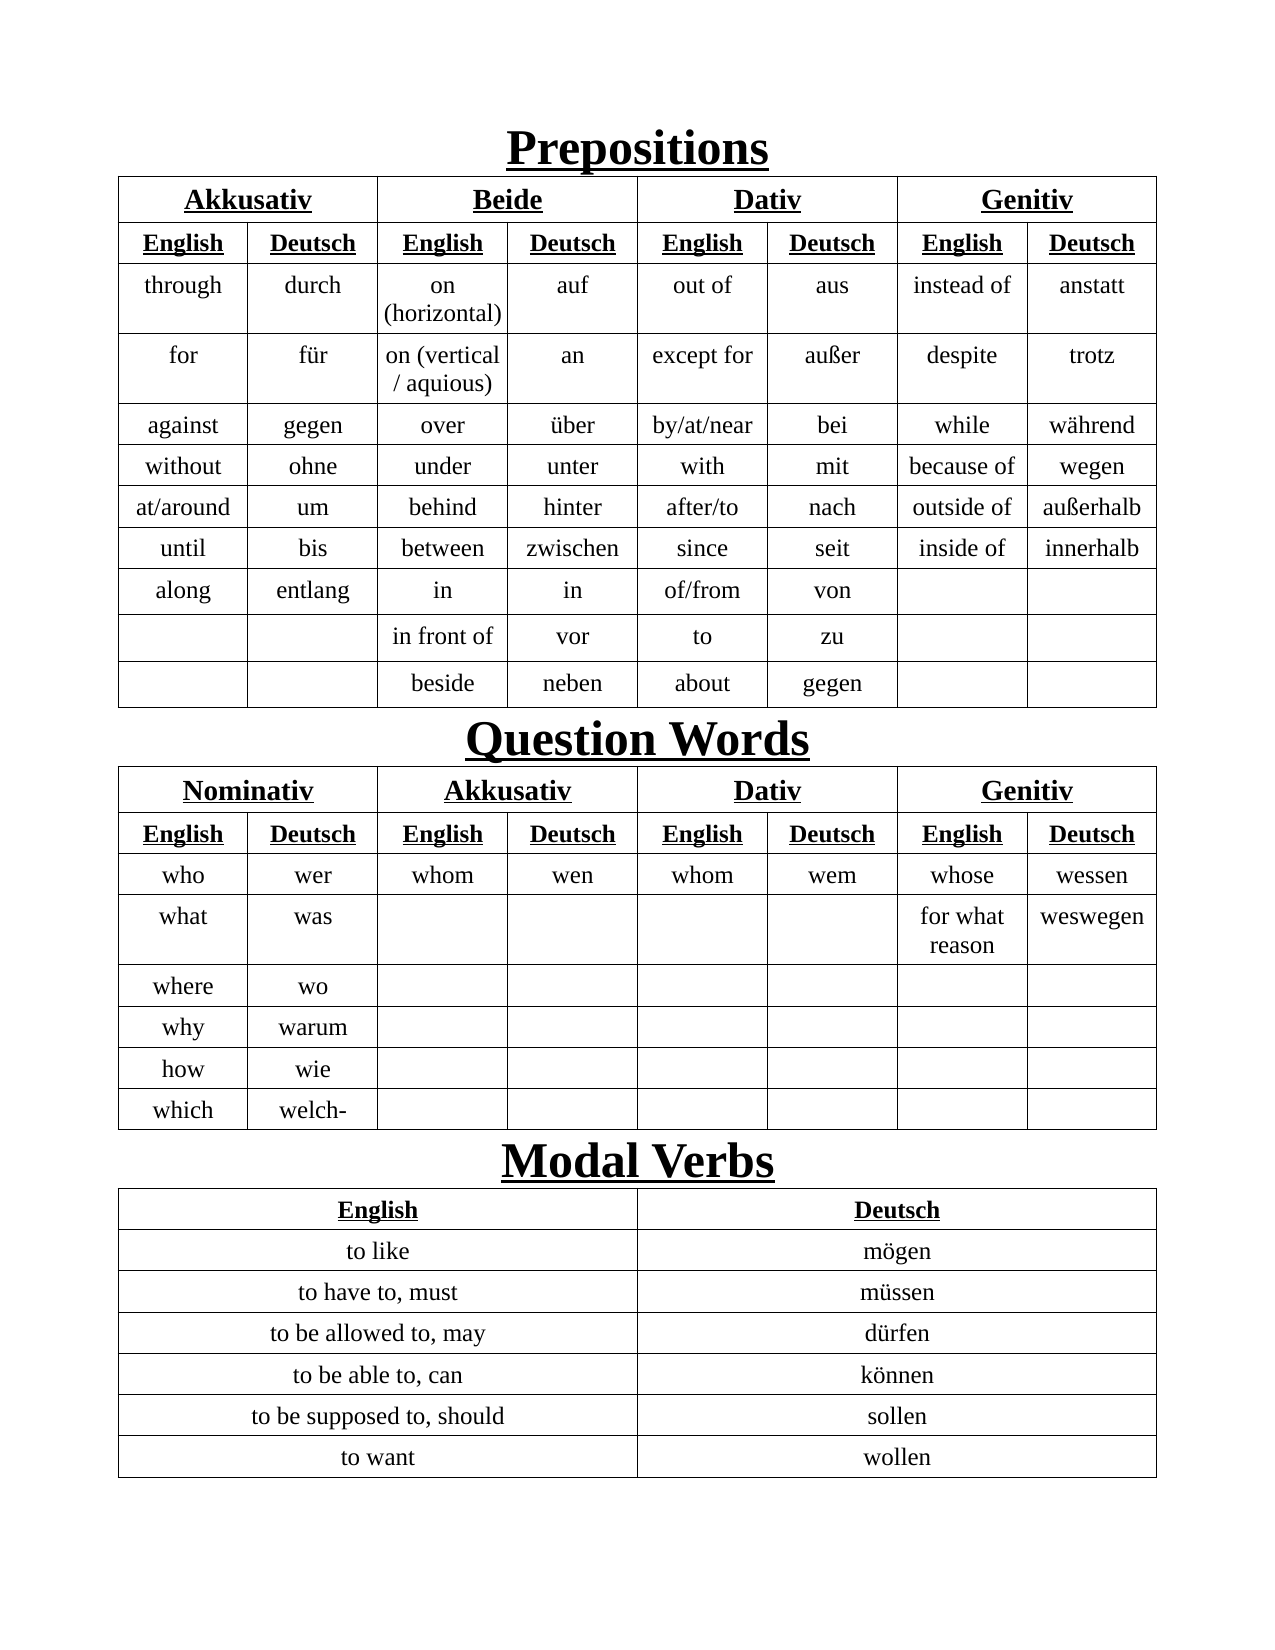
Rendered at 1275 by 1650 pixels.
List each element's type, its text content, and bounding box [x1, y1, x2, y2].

table_cell [898, 1089, 1027, 1129]
table_cell wie [248, 1048, 377, 1088]
table_cell beside [378, 662, 507, 707]
table_cell English [378, 813, 507, 853]
table_cell whom [378, 854, 507, 894]
table_cell English [638, 223, 767, 263]
table_cell trotz [1028, 334, 1156, 403]
table_cell whom [638, 854, 767, 894]
table_cell [508, 1089, 637, 1129]
table_cell bis [248, 528, 377, 568]
table_cell können [638, 1354, 1156, 1394]
table_cell despite [898, 334, 1027, 403]
table_cell wen [508, 854, 637, 894]
table_cell sollen [638, 1395, 1156, 1435]
table_cell [638, 1048, 767, 1088]
table_cell in [508, 569, 637, 614]
table_cell [508, 1007, 637, 1047]
table_cell to be supposed to, should [119, 1395, 637, 1435]
table_cell [119, 662, 247, 707]
table_cell anstatt [1028, 264, 1156, 333]
table_header English [119, 1189, 637, 1229]
table_cell to want [119, 1436, 637, 1477]
table_cell English [638, 813, 767, 853]
table_cell out of [638, 264, 767, 333]
text Question Words [118, 708, 1157, 766]
table_cell warum [248, 1007, 377, 1047]
table_cell durch [248, 264, 377, 333]
table_cell where [119, 965, 247, 1006]
table_cell [768, 1007, 897, 1047]
table_cell which [119, 1089, 247, 1129]
table_cell mögen [638, 1230, 1156, 1270]
table_cell [1028, 1089, 1156, 1129]
table_header Akkusativ [378, 767, 637, 812]
table_cell by/at/near [638, 404, 767, 444]
table_cell [638, 1007, 767, 1047]
table_cell nach [768, 486, 897, 527]
table_header Dativ [638, 767, 897, 812]
table_header Beide [378, 177, 637, 222]
table_cell English [119, 223, 247, 263]
table_cell welch- [248, 1089, 377, 1129]
table_cell mit [768, 445, 897, 485]
table_cell [119, 615, 247, 661]
table_cell wer [248, 854, 377, 894]
table_cell über [508, 404, 637, 444]
table_cell between [378, 528, 507, 568]
table_cell wollen [638, 1436, 1156, 1477]
table_cell English [898, 813, 1027, 853]
table_cell [768, 895, 897, 964]
table_cell auf [508, 264, 637, 333]
table_cell weswegen [1028, 895, 1156, 964]
table_cell zu [768, 615, 897, 661]
table_cell against [119, 404, 247, 444]
table_cell wo [248, 965, 377, 1006]
table_cell [1028, 1048, 1156, 1088]
table_cell [378, 1089, 507, 1129]
table_cell on (horizontal) [378, 264, 507, 333]
table_cell for what reason [898, 895, 1027, 964]
table_cell von [768, 569, 897, 614]
table_cell [898, 615, 1027, 661]
table_cell ohne [248, 445, 377, 485]
table_cell aus [768, 264, 897, 333]
table_cell [248, 615, 377, 661]
table_cell Deutsch [1028, 223, 1156, 263]
table_header Genitiv [898, 177, 1156, 222]
table_cell to [638, 615, 767, 661]
table_header Nominativ [119, 767, 377, 812]
table_cell to be allowed to, may [119, 1313, 637, 1353]
table_cell [898, 1048, 1027, 1088]
table_cell seit [768, 528, 897, 568]
table_cell dürfen [638, 1313, 1156, 1353]
table_cell on (vertical / aquious) [378, 334, 507, 403]
table_cell in [378, 569, 507, 614]
table_cell Deutsch [508, 813, 637, 853]
table_cell [1028, 662, 1156, 707]
table_cell bei [768, 404, 897, 444]
table_cell [768, 1048, 897, 1088]
table_cell [248, 662, 377, 707]
table_cell [1028, 569, 1156, 614]
table_cell what [119, 895, 247, 964]
table_cell während [1028, 404, 1156, 444]
table_cell hinter [508, 486, 637, 527]
table_cell [378, 965, 507, 1006]
table_cell how [119, 1048, 247, 1088]
table_cell Deutsch [1028, 813, 1156, 853]
table_cell in front of [378, 615, 507, 661]
table_cell under [378, 445, 507, 485]
table_cell entlang [248, 569, 377, 614]
table_cell außer [768, 334, 897, 403]
table_cell [898, 965, 1027, 1006]
table_cell except for [638, 334, 767, 403]
table_cell vor [508, 615, 637, 661]
table_cell [638, 965, 767, 1006]
table_cell neben [508, 662, 637, 707]
table_cell after/to [638, 486, 767, 527]
table_cell was [248, 895, 377, 964]
table_cell zwischen [508, 528, 637, 568]
table_cell [1028, 965, 1156, 1006]
table_cell to like [119, 1230, 637, 1270]
table_cell Deutsch [248, 813, 377, 853]
table_cell müssen [638, 1271, 1156, 1312]
table_cell English [378, 223, 507, 263]
table_cell about [638, 662, 767, 707]
table_header Akkusativ [119, 177, 377, 222]
table_cell through [119, 264, 247, 333]
table_cell along [119, 569, 247, 614]
table_cell [898, 569, 1027, 614]
table_cell außerhalb [1028, 486, 1156, 527]
table_cell why [119, 1007, 247, 1047]
table_cell [898, 662, 1027, 707]
table_cell [378, 1007, 507, 1047]
table_cell Deutsch [508, 223, 637, 263]
table_cell outside of [898, 486, 1027, 527]
table_cell with [638, 445, 767, 485]
table_cell since [638, 528, 767, 568]
table_cell behind [378, 486, 507, 527]
table_cell innerhalb [1028, 528, 1156, 568]
table_cell to have to, must [119, 1271, 637, 1312]
table_cell to be able to, can [119, 1354, 637, 1394]
table_cell until [119, 528, 247, 568]
table_cell inside of [898, 528, 1027, 568]
table_cell because of [898, 445, 1027, 485]
table_cell of/from [638, 569, 767, 614]
table_cell for [119, 334, 247, 403]
table_cell unter [508, 445, 637, 485]
table_cell [1028, 1007, 1156, 1047]
text Modal Verbs [118, 1130, 1157, 1188]
table_cell instead of [898, 264, 1027, 333]
table_cell Deutsch [768, 813, 897, 853]
table_cell wessen [1028, 854, 1156, 894]
table_cell gegen [768, 662, 897, 707]
table_cell English [898, 223, 1027, 263]
table_cell um [248, 486, 377, 527]
table_cell at/around [119, 486, 247, 527]
table_cell [638, 895, 767, 964]
table_cell whose [898, 854, 1027, 894]
table_cell without [119, 445, 247, 485]
table_cell [378, 895, 507, 964]
table_cell [508, 965, 637, 1006]
text Prepositions [118, 118, 1157, 176]
table_cell an [508, 334, 637, 403]
table_cell [508, 895, 637, 964]
table_cell English [119, 813, 247, 853]
table_cell [1028, 615, 1156, 661]
table_cell while [898, 404, 1027, 444]
table_cell wem [768, 854, 897, 894]
table_cell [898, 1007, 1027, 1047]
table_cell [768, 965, 897, 1006]
table_cell [768, 1089, 897, 1129]
table_cell [638, 1089, 767, 1129]
table_header Genitiv [898, 767, 1156, 812]
table_cell Deutsch [768, 223, 897, 263]
table_cell who [119, 854, 247, 894]
table_header Dativ [638, 177, 897, 222]
table_cell [508, 1048, 637, 1088]
table_cell over [378, 404, 507, 444]
table_cell wegen [1028, 445, 1156, 485]
table_header Deutsch [638, 1189, 1156, 1229]
table_cell [378, 1048, 507, 1088]
table_cell gegen [248, 404, 377, 444]
table_cell für [248, 334, 377, 403]
table_cell Deutsch [248, 223, 377, 263]
